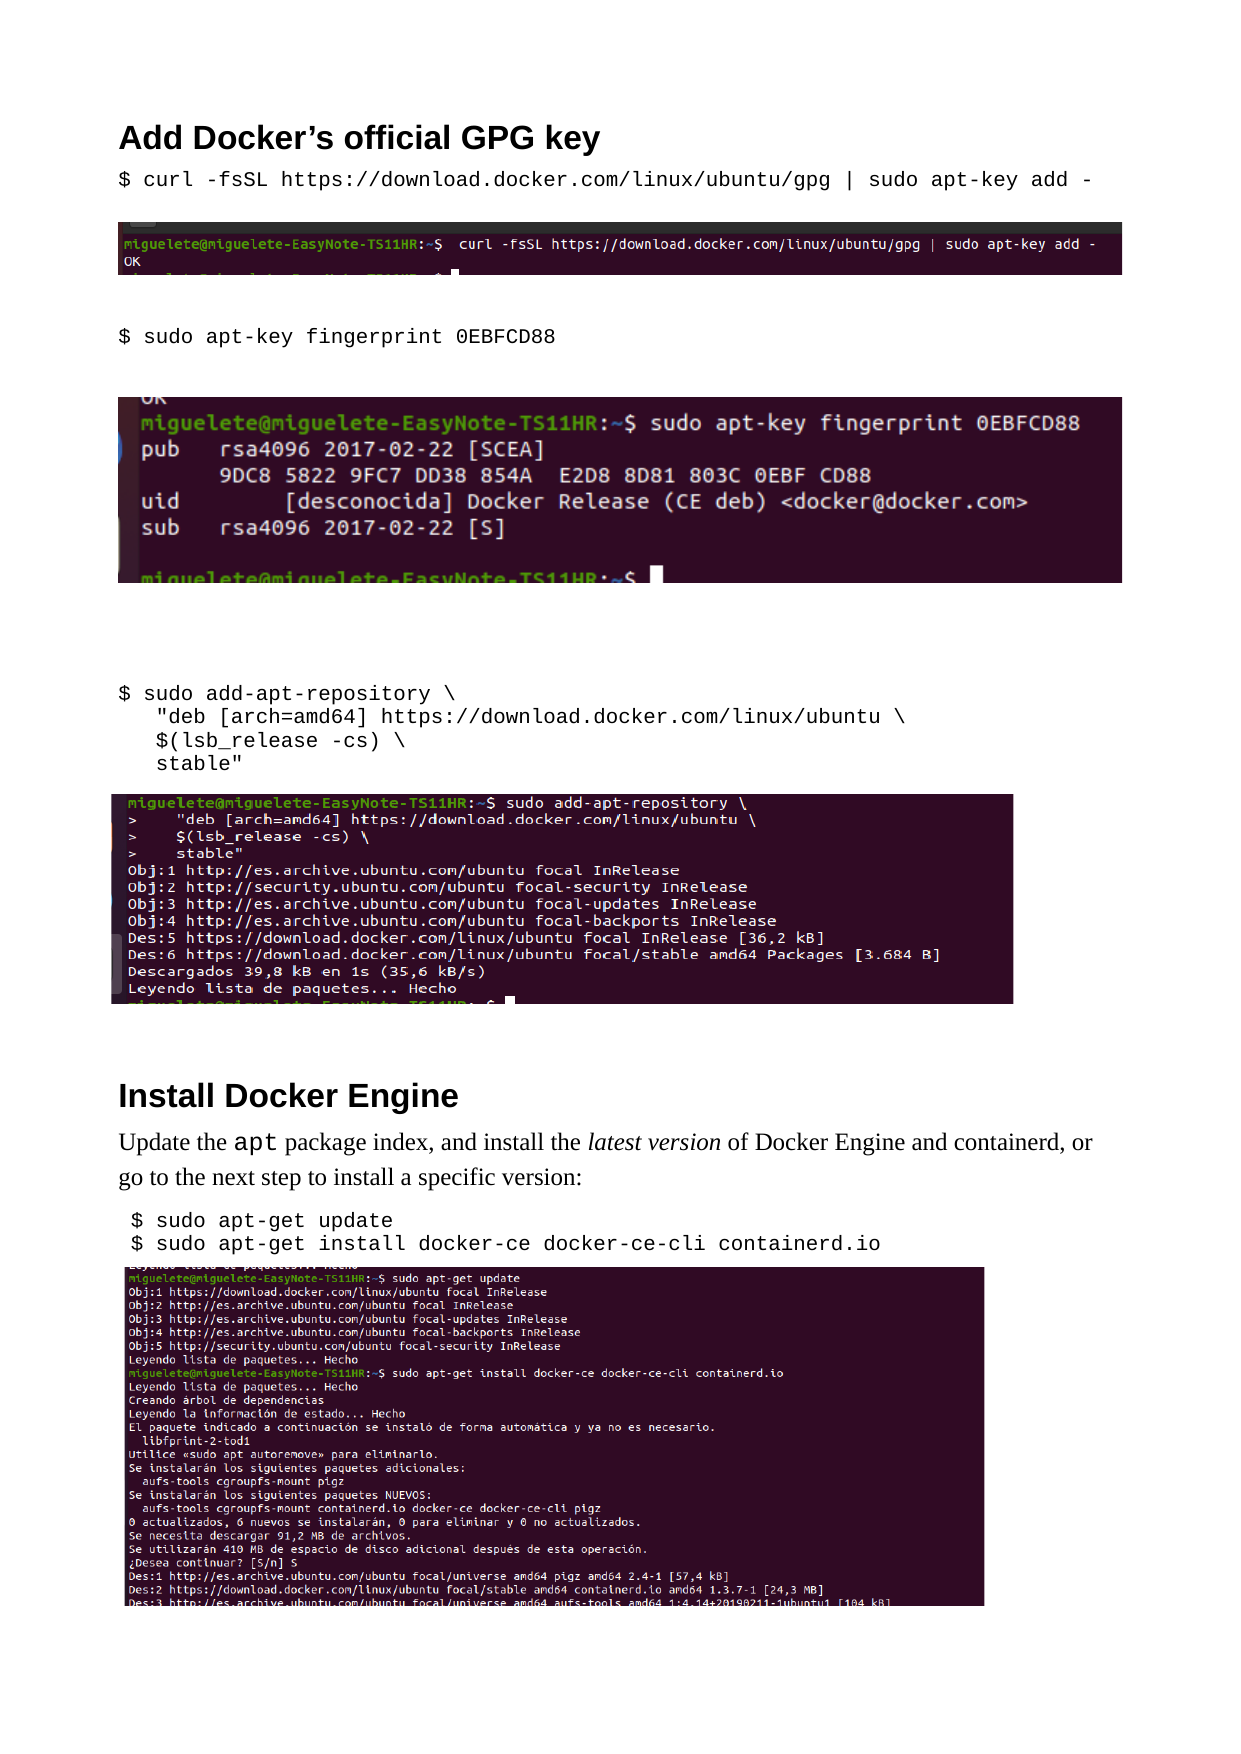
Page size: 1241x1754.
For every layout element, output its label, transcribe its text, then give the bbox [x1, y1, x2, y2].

picture [118, 397, 1123, 583]
text $ sudo apt-key fingerprint 0EBFCD88 [118, 326, 1122, 350]
text $ sudo apt-get update [118, 1210, 1122, 1233]
text stable" [118, 753, 1122, 777]
text Update the apt package index, and install the latest version of Docker Engine and containerd, or go to the next step to install a specific version: [118, 1127, 1122, 1191]
text $(lsb_release -cs) \ [118, 730, 1122, 753]
picture [111, 794, 1014, 1004]
text $ curl -fsSL https://download.docker.com/linux/ubuntu/gpg | sudo apt-key add - [118, 169, 1122, 193]
subtitle Add Docker’s official GPG key [118, 118, 1122, 157]
picture [118, 222, 1123, 275]
picture [124, 1267, 985, 1606]
subtitle Install Docker Engine [118, 1076, 1122, 1114]
text $ sudo apt-get install docker-ce docker-ce-cli containerd.io [118, 1233, 1122, 1257]
text $ sudo add-apt-repository \ [118, 682, 1122, 706]
text "deb [arch=amd64] https://download.docker.com/linux/ubuntu \ [118, 706, 1122, 730]
